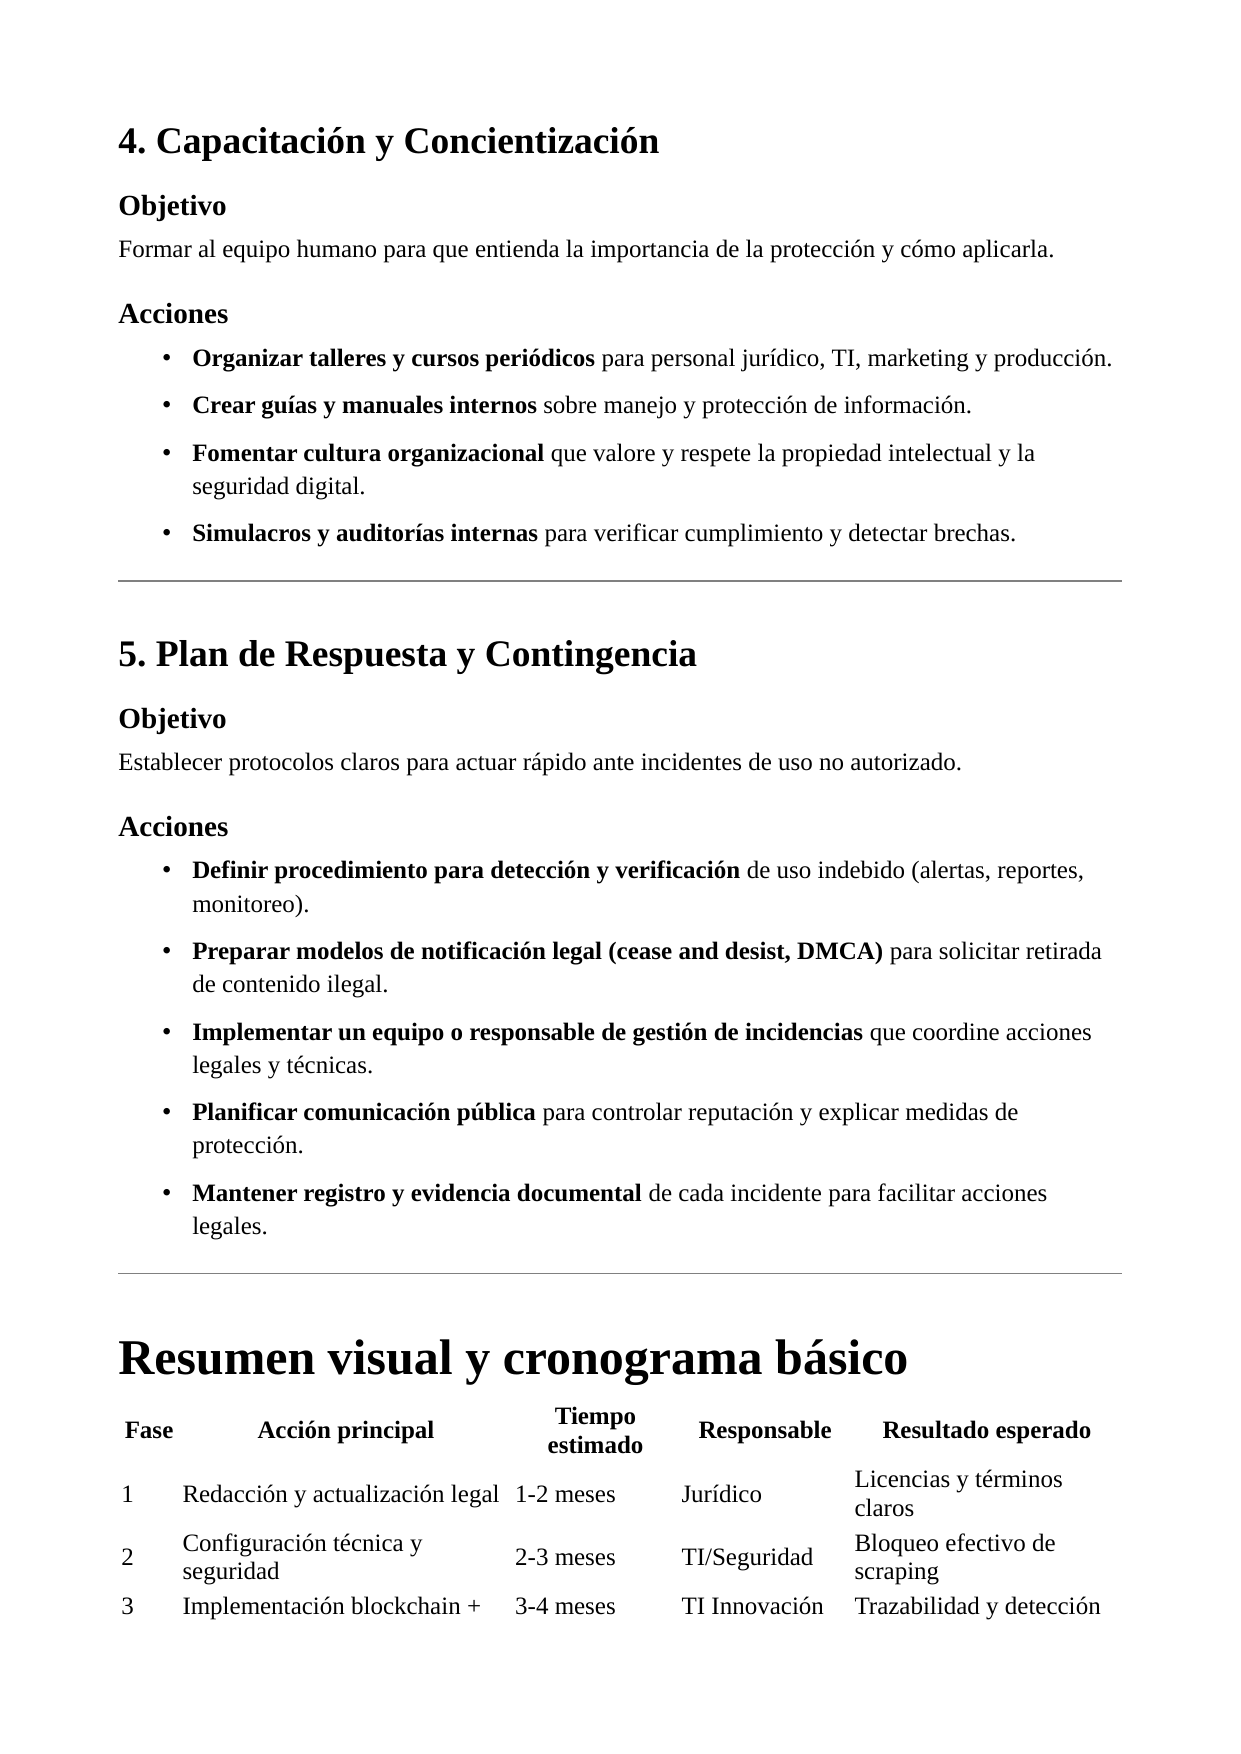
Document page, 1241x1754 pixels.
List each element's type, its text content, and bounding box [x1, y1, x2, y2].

list Fomentar cultura organizacional que valore y respete la propiedad intelectual y la seguridad digital. [162, 438, 1122, 499]
table_header Tiempo estimado [512, 1398, 678, 1461]
subtitle Acciones [118, 297, 1122, 330]
list Planificar comunicación pública para controlar reputación y explicar medidas de protección. [162, 1097, 1122, 1159]
subtitle 4. Capacitación y Concientización [118, 118, 1122, 161]
list Preparar modelos de notificación legal (cease and desist, DMCA) para solicitar retirada de contenido ilegal. [162, 936, 1122, 998]
text Formar al equipo humano para que entienda la importancia de la protección y cómo aplicarla. [118, 234, 1122, 263]
table_cell 2-3 meses [512, 1525, 678, 1588]
table_header Responsable [679, 1398, 851, 1461]
table_cell Configuración técnica y seguridad [179, 1525, 512, 1588]
subtitle Objetivo [118, 188, 1122, 222]
table_cell 3 [118, 1588, 179, 1623]
subtitle Resumen visual y cronograma básico [118, 1328, 1122, 1386]
list Organizar talleres y cursos periódicos para personal jurídico, TI, marketing y producción. [162, 343, 1122, 371]
table_cell 3-4 meses [512, 1588, 678, 1623]
table_cell 1 [118, 1461, 179, 1525]
subtitle Objetivo [118, 701, 1122, 735]
table_cell 1-2 meses [512, 1461, 678, 1525]
table_cell Licencias y términos claros [851, 1461, 1122, 1525]
table_cell Trazabilidad y detección [851, 1588, 1122, 1623]
subtitle 5. Plan de Respuesta y Contingencia [118, 631, 1122, 674]
list Mantener registro y evidencia documental de cada incidente para facilitar acciones legales. [162, 1178, 1122, 1240]
text Establecer protocolos claros para actuar rápido ante incidentes de uso no autorizado. [118, 747, 1122, 776]
table_header Acción principal [179, 1398, 512, 1461]
table_cell Bloqueo efectivo de scraping [851, 1525, 1122, 1588]
table_header Resultado esperado [851, 1398, 1122, 1461]
list Simulacros y auditorías internas para verificar cumplimiento y detectar brechas. [162, 518, 1122, 547]
subtitle Acciones [118, 809, 1122, 843]
table_cell 2 [118, 1525, 179, 1588]
table_header Fase [118, 1398, 179, 1461]
table_cell TI/Seguridad [679, 1525, 851, 1588]
table_cell Implementación blockchain + [179, 1588, 512, 1623]
list Implementar un equipo o responsable de gestión de incidencias que coordine acciones legales y técnicas. [162, 1017, 1122, 1079]
list Definir procedimiento para detección y verificación de uso indebido (alertas, reportes, monitoreo). [162, 856, 1122, 917]
table_cell Jurídico [679, 1461, 851, 1525]
table_cell Redacción y actualización legal [179, 1461, 512, 1525]
list Crear guías y manuales internos sobre manejo y protección de información. [162, 390, 1122, 419]
table_cell TI Innovación [679, 1588, 851, 1623]
